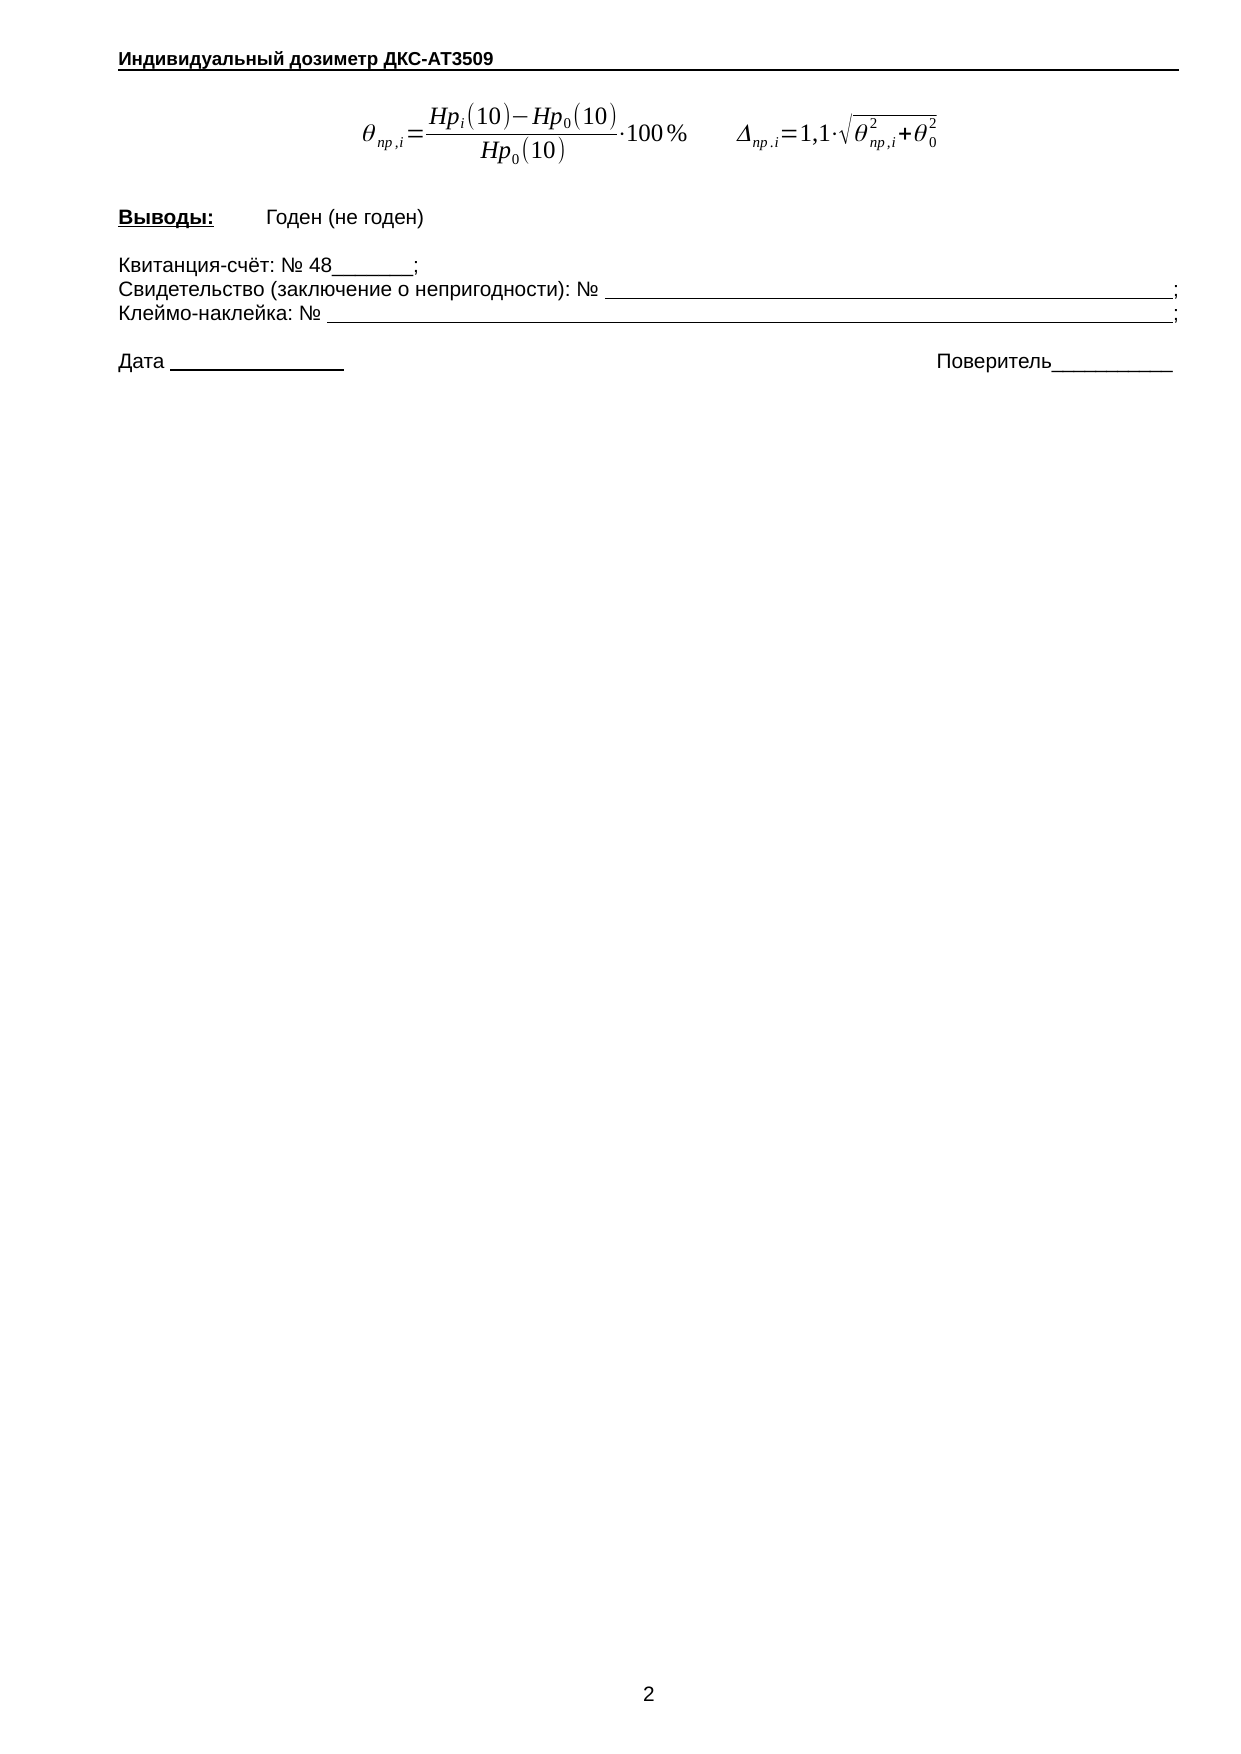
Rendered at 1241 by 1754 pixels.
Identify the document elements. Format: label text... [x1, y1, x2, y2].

text Дата Поверитель [118, 348, 1179, 372]
text Свидетельство (заключение о непригодности): № ; [118, 277, 1179, 301]
text Клеймо-наклейка: № ; [118, 301, 1179, 324]
text Квитанция-счёт: № 48_______; [118, 253, 1179, 277]
text Выводы: Годен (не годен) [118, 205, 1179, 229]
